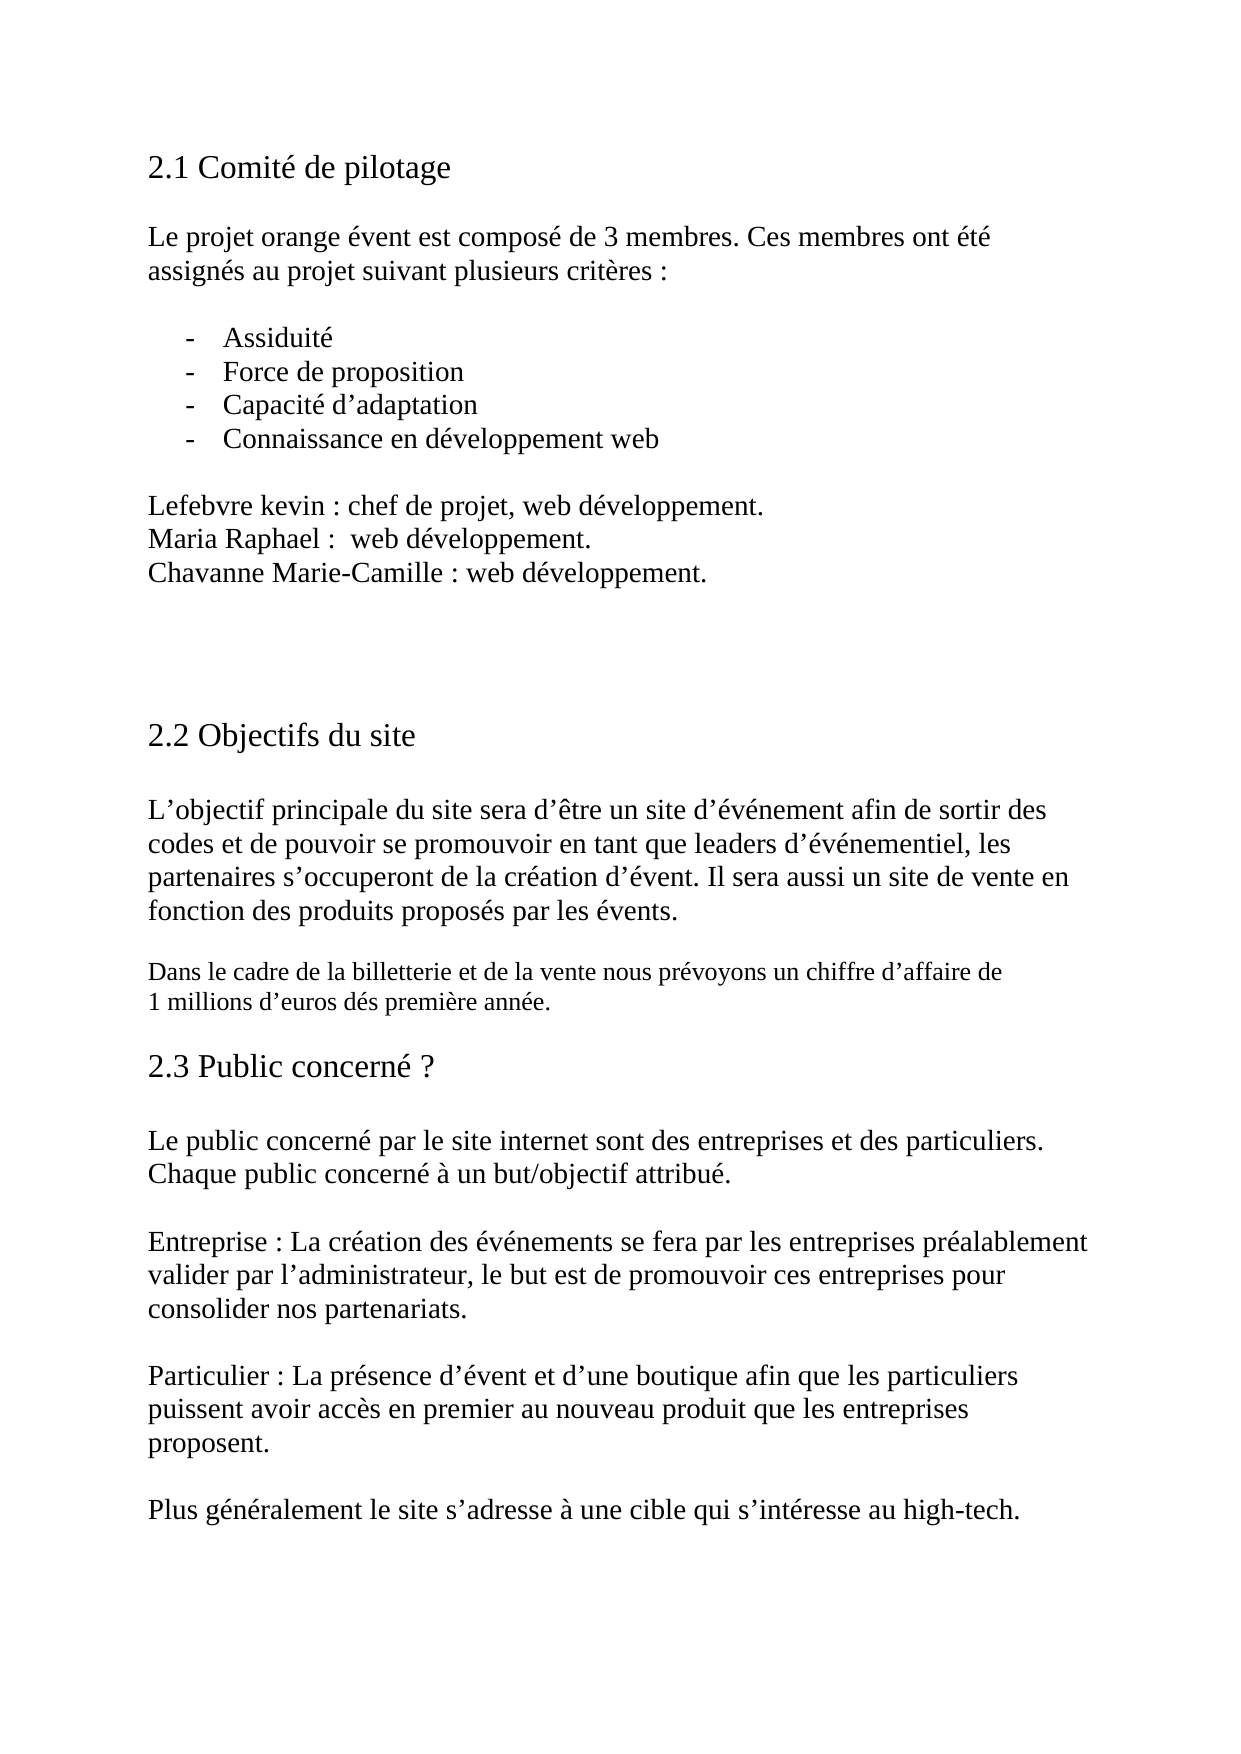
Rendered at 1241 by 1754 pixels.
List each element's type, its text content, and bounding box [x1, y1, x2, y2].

text Lefebvre kevin : chef de projet, web développement. [148, 488, 1093, 521]
list Capacité d’adaptation [185, 387, 1093, 421]
list Assiduité [185, 320, 1093, 354]
text Le projet orange évent est composé de 3 membres. Ces membres ont été assignés au projet suivant plusieurs critères : [148, 219, 1093, 287]
text 1 millions d’euros dés première année. [148, 986, 1093, 1016]
text 2.1 Comité de pilotage [148, 148, 1093, 186]
text Le public concerné par le site internet sont des entreprises et des particuliers. Chaque public concerné à un but/objectif attribué. [148, 1123, 1093, 1190]
list Force de proposition [185, 354, 1093, 387]
list Connaissance en développement web [185, 421, 1093, 454]
text Chavanne Marie-Camille : web développement. [148, 555, 1093, 588]
text Plus généralement le site s’adresse à une cible qui s’intéresse au high-tech. [148, 1492, 1093, 1526]
text Dans le cadre de la billetterie et de la vente nous prévoyons un chiffre d’affaire de [148, 956, 1093, 986]
text 2.3 Public concerné ? [148, 1046, 1093, 1085]
text Entreprise : La création des événements se fera par les entreprises préalablement valider par l’administrateur, le but est de promouvoir ces entreprises pour consolider nos partenariats. [148, 1224, 1093, 1324]
text Particulier : La présence d’évent et d’une boutique afin que les particuliers puissent avoir accès en premier au nouveau produit que les entreprises proposent. [148, 1358, 1093, 1458]
text 2.2 Objectifs du site [148, 716, 1093, 754]
text L’objectif principale du site sera d’être un site d’événement afin de sortir des codes et de pouvoir se promouvoir en tant que leaders d’événementiel, les partenaires s’occuperont de la création d’évent. Il sera aussi un site de vente en fonction des produits proposés par les évents. [148, 792, 1093, 926]
text Maria Raphael : web développement. [148, 521, 1093, 555]
